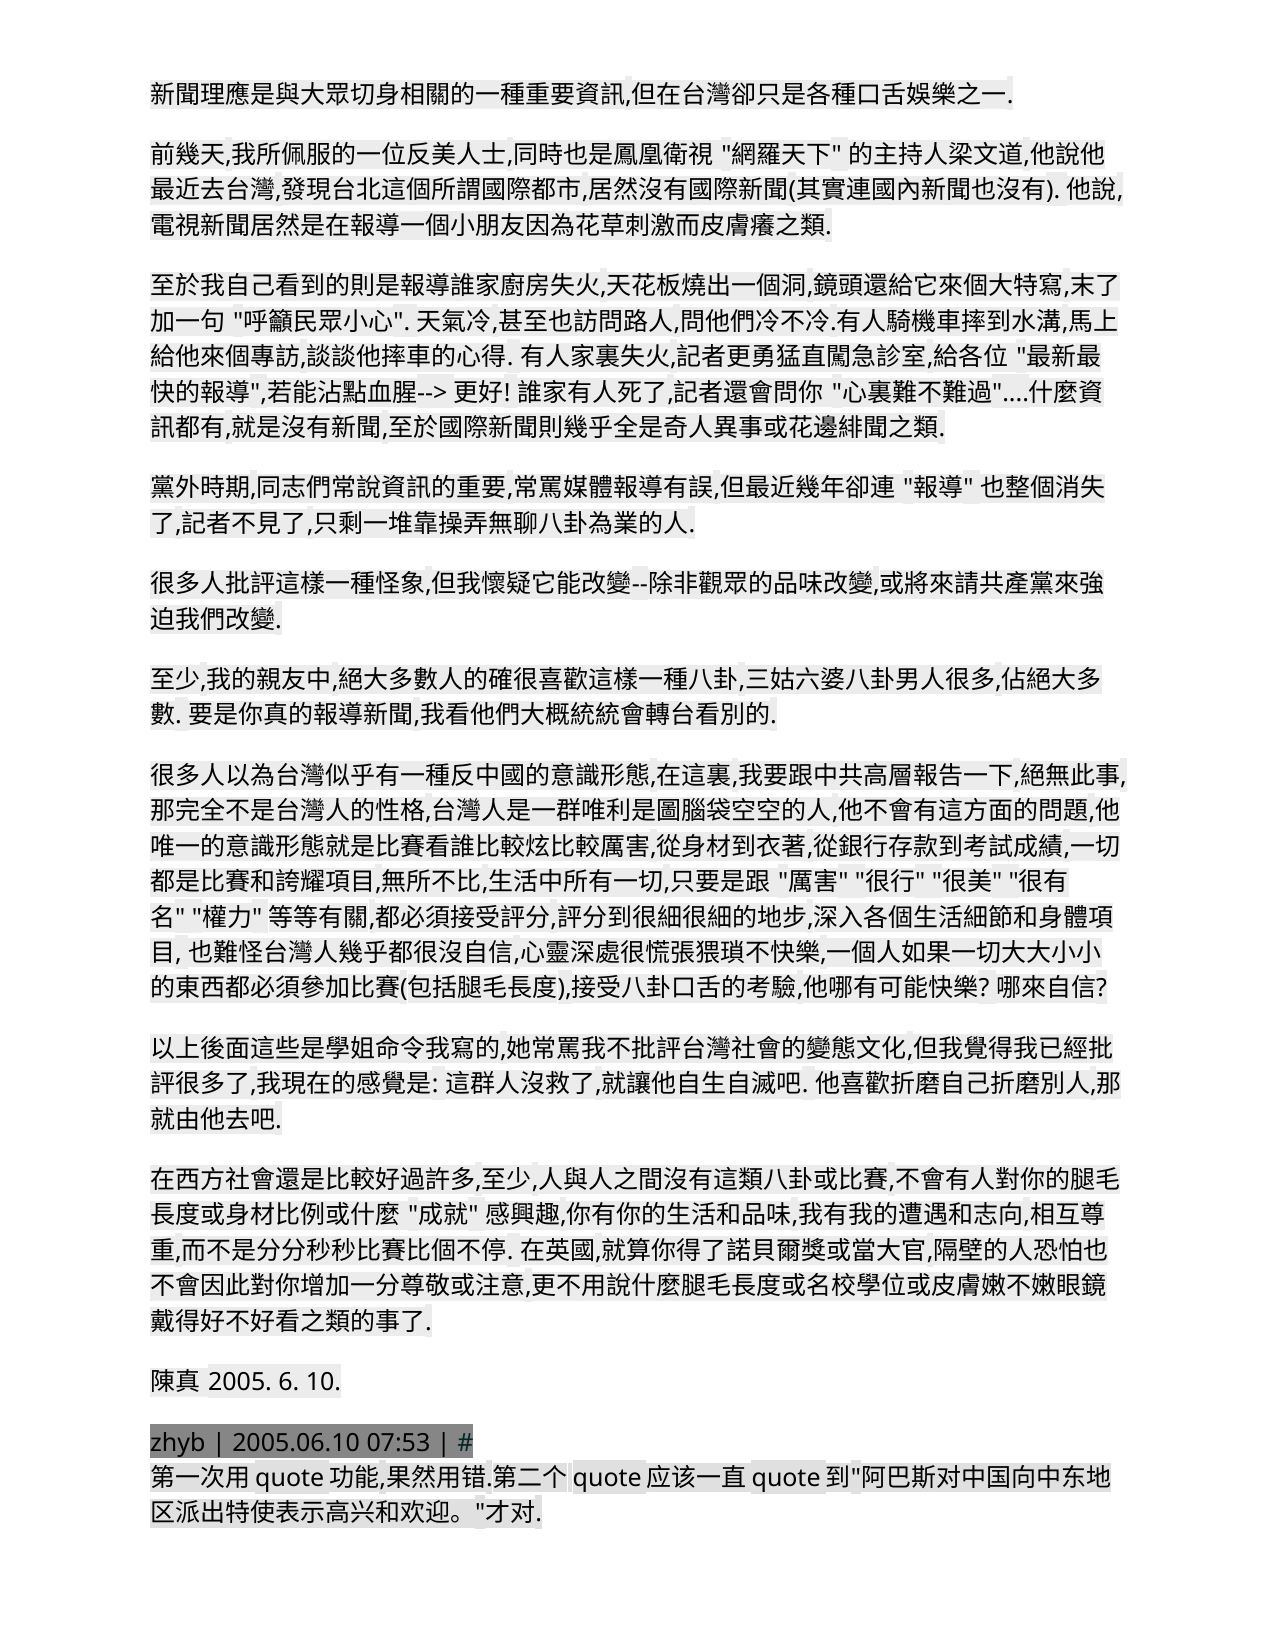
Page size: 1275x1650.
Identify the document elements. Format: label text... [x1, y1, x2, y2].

text 很多人批評這樣一種怪象,但我懷疑它能改變--除非觀眾的品味改變,或將來請共產黨來強迫我們改變. [150, 564, 1125, 635]
text 前幾天,我所佩服的一位反美人士,同時也是鳳凰衛視 "網羅天下" 的主持人梁文道,他說他最近去台灣,發現台北這個所謂國際都市,居然沒有國際新聞(其實連國內新聞也沒有). 他說,電視新聞居然是在報導一個小朋友因為花草刺激而皮膚癢之類. [150, 135, 1125, 242]
text 至於我自己看到的則是報導誰家廚房失火,天花板燒出一個洞,鏡頭還給它來個大特寫,末了加一句 "呼籲民眾小心". 天氣冷,甚至也訪問路人,問他們冷不冷.有人騎機車摔到水溝,馬上給他來個專訪,談談他摔車的心得. 有人家裏失火,記者更勇猛直闖急診室,給各位 "最新最快的報導",若能沾點血腥--> 更好! 誰家有人死了,記者還會問你 "心裏難不難過"....什麼資訊都有,就是沒有新聞,至於國際新聞則幾乎全是奇人異事或花邊緋聞之類. [150, 267, 1125, 444]
text zhyb | 2005.06.10 07:53 | # [150, 1423, 1125, 1458]
text 在西方社會還是比較好過許多,至少,人與人之間沒有這類八卦或比賽,不會有人對你的腿毛長度或身材比例或什麼 "成就" 感興趣,你有你的生活和品味,我有我的遭遇和志向,相互尊重,而不是分分秒秒比賽比個不停. 在英國,就算你得了諾貝爾獎或當大官,隔壁的人恐怕也不會因此對你增加一分尊敬或注意,更不用說什麼腿毛長度或名校學位或皮膚嫩不嫩眼鏡戴得好不好看之類的事了. [150, 1160, 1125, 1337]
text 很多人以為台灣似乎有一種反中國的意識形態,在這裏,我要跟中共高層報告一下,絕無此事,那完全不是台灣人的性格,台灣人是一群唯利是圖腦袋空空的人,他不會有這方面的問題,他唯一的意識形態就是比賽看誰比較炫比較厲害,從身材到衣著,從銀行存款到考試成績,一切都是比賽和誇耀項目,無所不比,生活中所有一切,只要是跟 "厲害" "很行" "很美" "很有名" "權力" 等等有關,都必須接受評分,評分到很細很細的地步,深入各個生活細節和身體項目, 也難怪台灣人幾乎都很沒自信,心靈深處很慌張猥瑣不快樂,一個人如果一切大大小小的東西都必須參加比賽(包括腿毛長度),接受八卦口舌的考驗,他哪有可能快樂? 哪來自信? [150, 756, 1125, 1004]
text 黨外時期,同志們常說資訊的重要,常罵媒體報導有誤,但最近幾年卻連 "報導" 也整個消失了,記者不見了,只剩一堆靠操弄無聊八卦為業的人. [150, 469, 1125, 539]
text 至少,我的親友中,絕大多數人的確很喜歡這樣一種八卦,三姑六婆八卦男人很多,佔絕大多數. 要是你真的報導新聞,我看他們大概統統會轉台看別的. [150, 660, 1125, 731]
text 陳真 2005. 6. 10. [150, 1362, 1125, 1398]
text 以上後面這些是學姐命令我寫的,她常罵我不批評台灣社會的變態文化,但我覺得我已經批評很多了,我現在的感覺是: 這群人沒救了,就讓他自生自滅吧. 他喜歡折磨自己折磨別人,那就由他去吧. [150, 1029, 1125, 1135]
text 第一次用quote功能,果然用错.第二个quote应该一直quote到"阿巴斯对中国向中东地区派出特使表示高兴和欢迎。"才对. [150, 1458, 1125, 1564]
text 新聞理應是與大眾切身相關的一種重要資訊,但在台灣卻只是各種口舌娛樂之一. [150, 75, 1125, 110]
